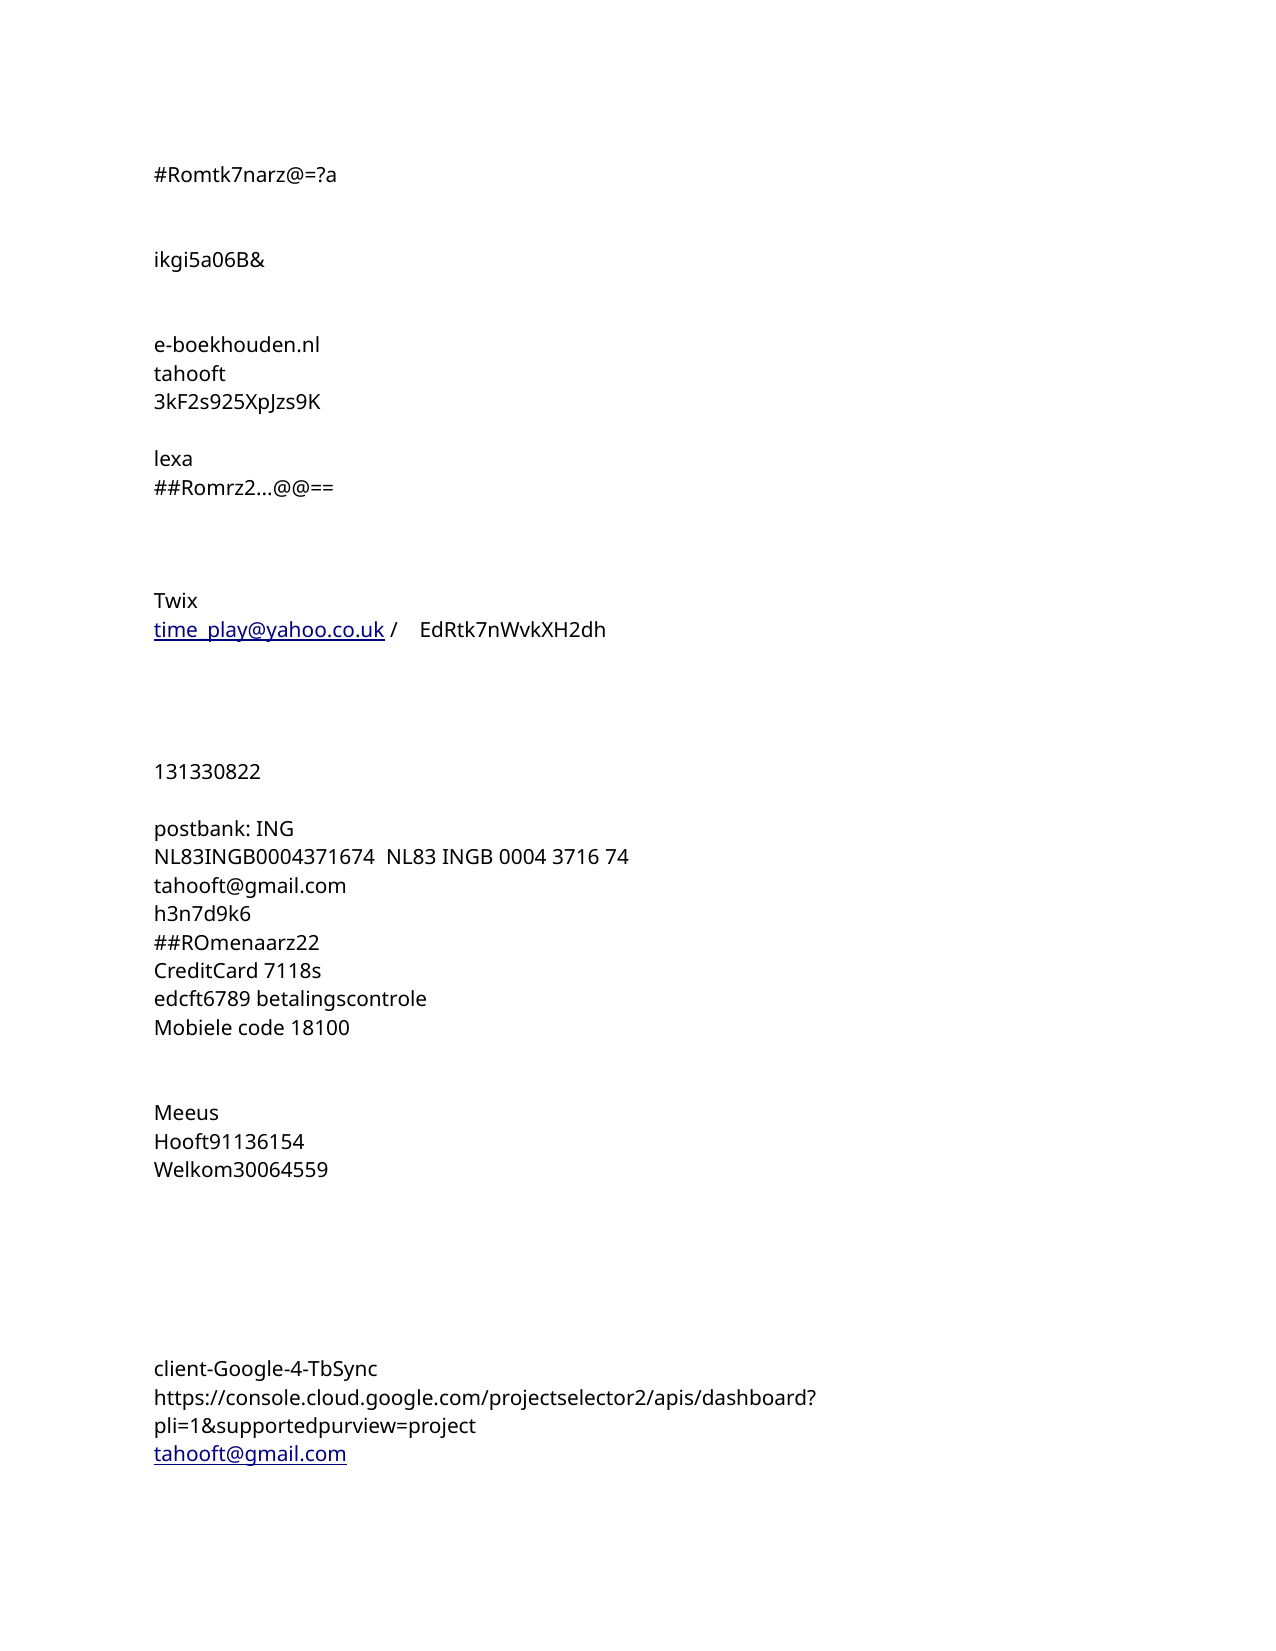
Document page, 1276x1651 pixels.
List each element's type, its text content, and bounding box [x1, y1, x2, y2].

text Mobiele code 18100 [147, 1013, 1128, 1041]
text ikgi5a06B& [147, 245, 1128, 274]
text edcft6789 betalingscontrole [147, 984, 1128, 1013]
text h3n7d9k6 [147, 899, 1128, 928]
text 131330822 [147, 757, 1128, 786]
text 3kF2s925XpJzs9K [147, 387, 1128, 416]
text Twix [147, 586, 1128, 615]
text Hooft91136154 [147, 1127, 1128, 1155]
text ##ROmenaarz22 [147, 928, 1128, 956]
text e-boekhouden.nl [147, 331, 1128, 359]
text https://console.cloud.google.com/projectselector2/apis/dashboard?pli=1&supportedpurview=project [147, 1383, 1128, 1439]
text tahooft@gmail.com [147, 871, 1128, 899]
text Welkom30064559 [147, 1155, 1128, 1184]
text lexa [147, 444, 1128, 473]
text tahooft [147, 359, 1128, 387]
text tahooft@gmail.com [147, 1439, 1128, 1474]
text Meeus [147, 1098, 1128, 1127]
text CreditCard 7118s [147, 956, 1128, 984]
text ##Romrz2...@@== [147, 473, 1128, 501]
text time_play@yahoo.co.uk / EdRtk7nWvkXH2dh [147, 615, 1128, 643]
text #Romtk7narz@=?a [147, 154, 1128, 188]
text client-Google-4-TbSync [147, 1354, 1128, 1383]
text NL83INGB0004371674 NL83 INGB 0004 3716 74 [147, 842, 1128, 871]
text postbank: ING [147, 814, 1128, 842]
